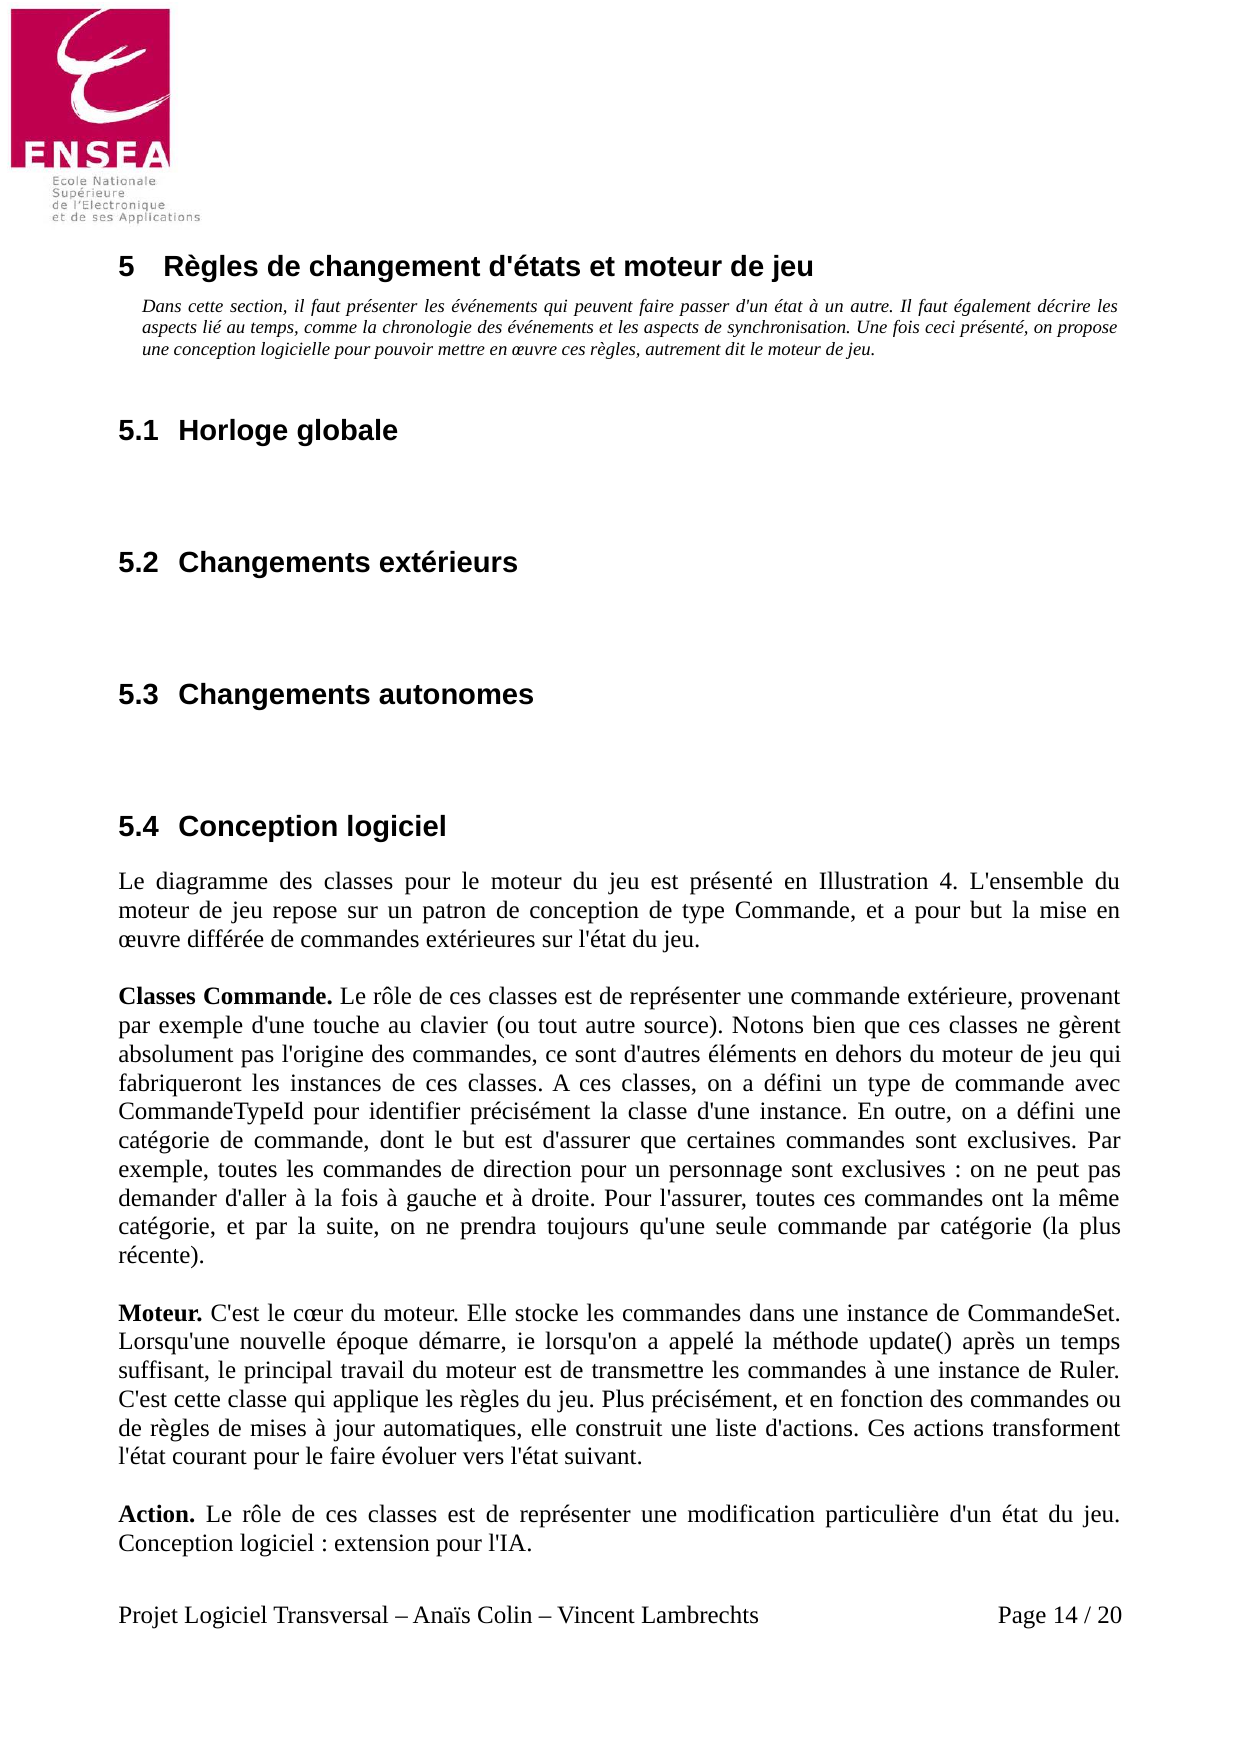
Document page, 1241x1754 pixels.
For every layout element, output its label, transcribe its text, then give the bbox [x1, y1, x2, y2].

subtitle Horloge globale [118, 413, 1122, 447]
text Moteur. C'est le cœur du moteur. Elle stocke les commandes dans une instance de CommandeSet. Lorsqu'une nouvelle époque démarre, ie lorsqu'on a appelé la méthode update() après un temps suffisant, le principal travail du moteur est de transmettre les commandes à une instance de Ruler. C'est cette classe qui applique les règles du jeu. Plus précisément, et en fonction des commandes ou de règles de mises à jour automatiques, elle construit une liste d'actions. Ces actions transforment l'état courant pour le faire évoluer vers l'état suivant. [118, 1298, 1122, 1470]
text Classes Commande. Le rôle de ces classes est de représenter une commande extérieure, provenant par exemple d'une touche au clavier (ou tout autre source). Notons bien que ces classes ne gèrent absolument pas l'origine des commandes, ce sont d'autres éléments en dehors du moteur de jeu qui fabriqueront les instances de ces classes. A ces classes, on a défini un type de commande avec CommandeTypeId pour identifier précisément la classe d'une instance. En outre, on a défini une catégorie de commande, dont le but est d'assurer que certaines commandes sont exclusives. Par exemple, toutes les commandes de direction pour un personnage sont exclusives : on ne peut pas demander d'aller à la fois à gauche et à droite. Pour l'assurer, toutes ces commandes ont la même catégorie, et par la suite, on ne prendra toujours qu'une seule commande par catégorie (la plus récente). [118, 981, 1122, 1269]
subtitle Changements extérieurs [118, 545, 1122, 579]
subtitle Conception logiciel [118, 809, 1122, 843]
subtitle Règles de changement d'états et moteur de jeu [118, 248, 1122, 282]
text Action. Le rôle de ces classes est de représenter une modification particulière d'un état du jeu. Conception logiciel : extension pour l'IA. [118, 1499, 1122, 1556]
text Dans cette section, il faut présenter les événements qui peuvent faire passer d'un état à un autre. Il faut également décrire les aspects lié au temps, comme la chronologie des événements et les aspects de synchronisation. Une fois ceci présenté, on propose une conception logicielle pour pouvoir mettre en œuvre ces règles, autrement dit le moteur de jeu. [142, 294, 1122, 359]
subtitle Changements autonomes [118, 677, 1122, 711]
text Le diagramme des classes pour le moteur du jeu est présenté en Illustration 4. L'ensemble du moteur de jeu repose sur un patron de conception de type Commande, et a pour but la mise en œuvre différée de commandes extérieures sur l'état du jeu. [118, 866, 1122, 953]
